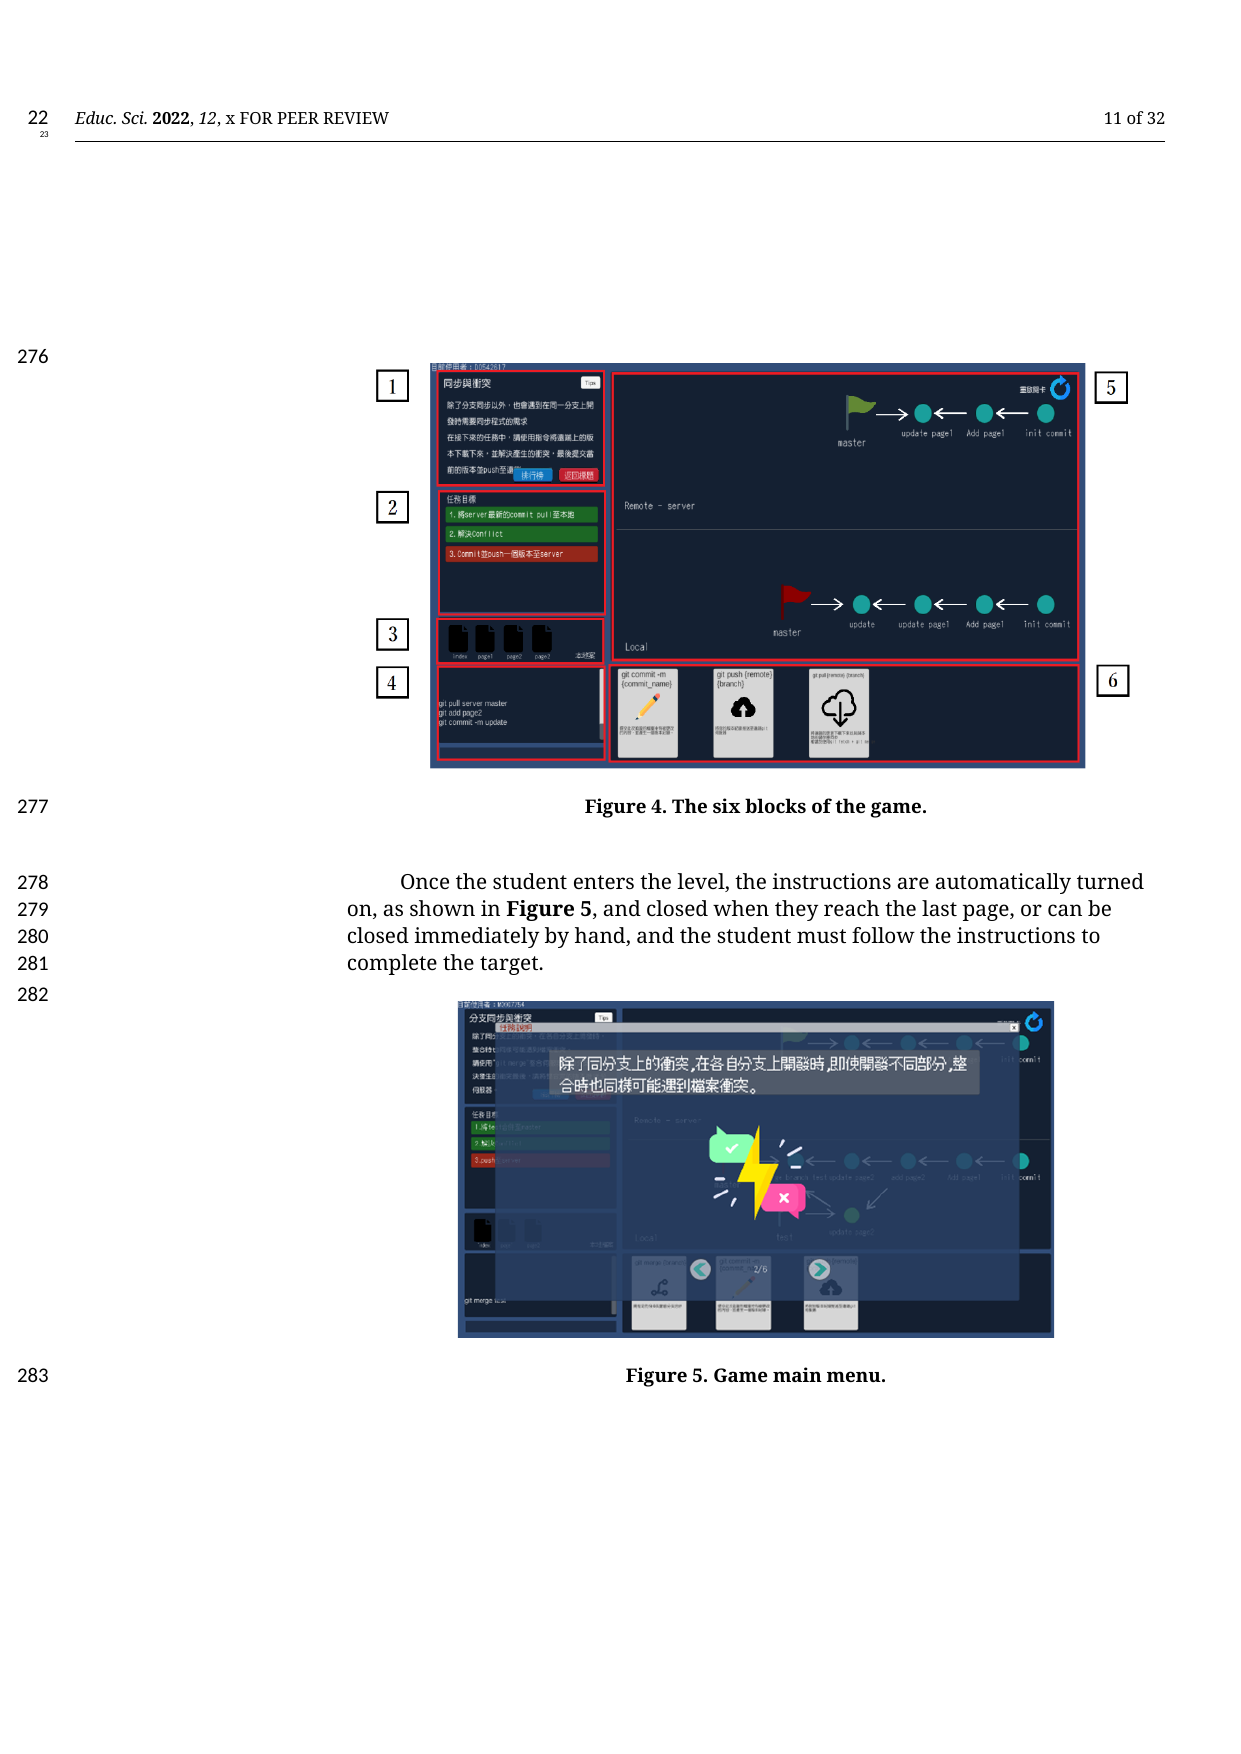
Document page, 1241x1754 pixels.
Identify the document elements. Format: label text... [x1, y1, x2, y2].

text Figure 4. The six blocks of the game. [347, 794, 1165, 818]
text Figure 5. Game main menu. [347, 1363, 1165, 1387]
subtitle Once the student enters the level, the instructions are automatically turned on, as shown in Figure 5, and closed when they reach the last page, or can be closed immediately by hand, and the student must follow the instructions to complete the target. [347, 868, 1165, 976]
